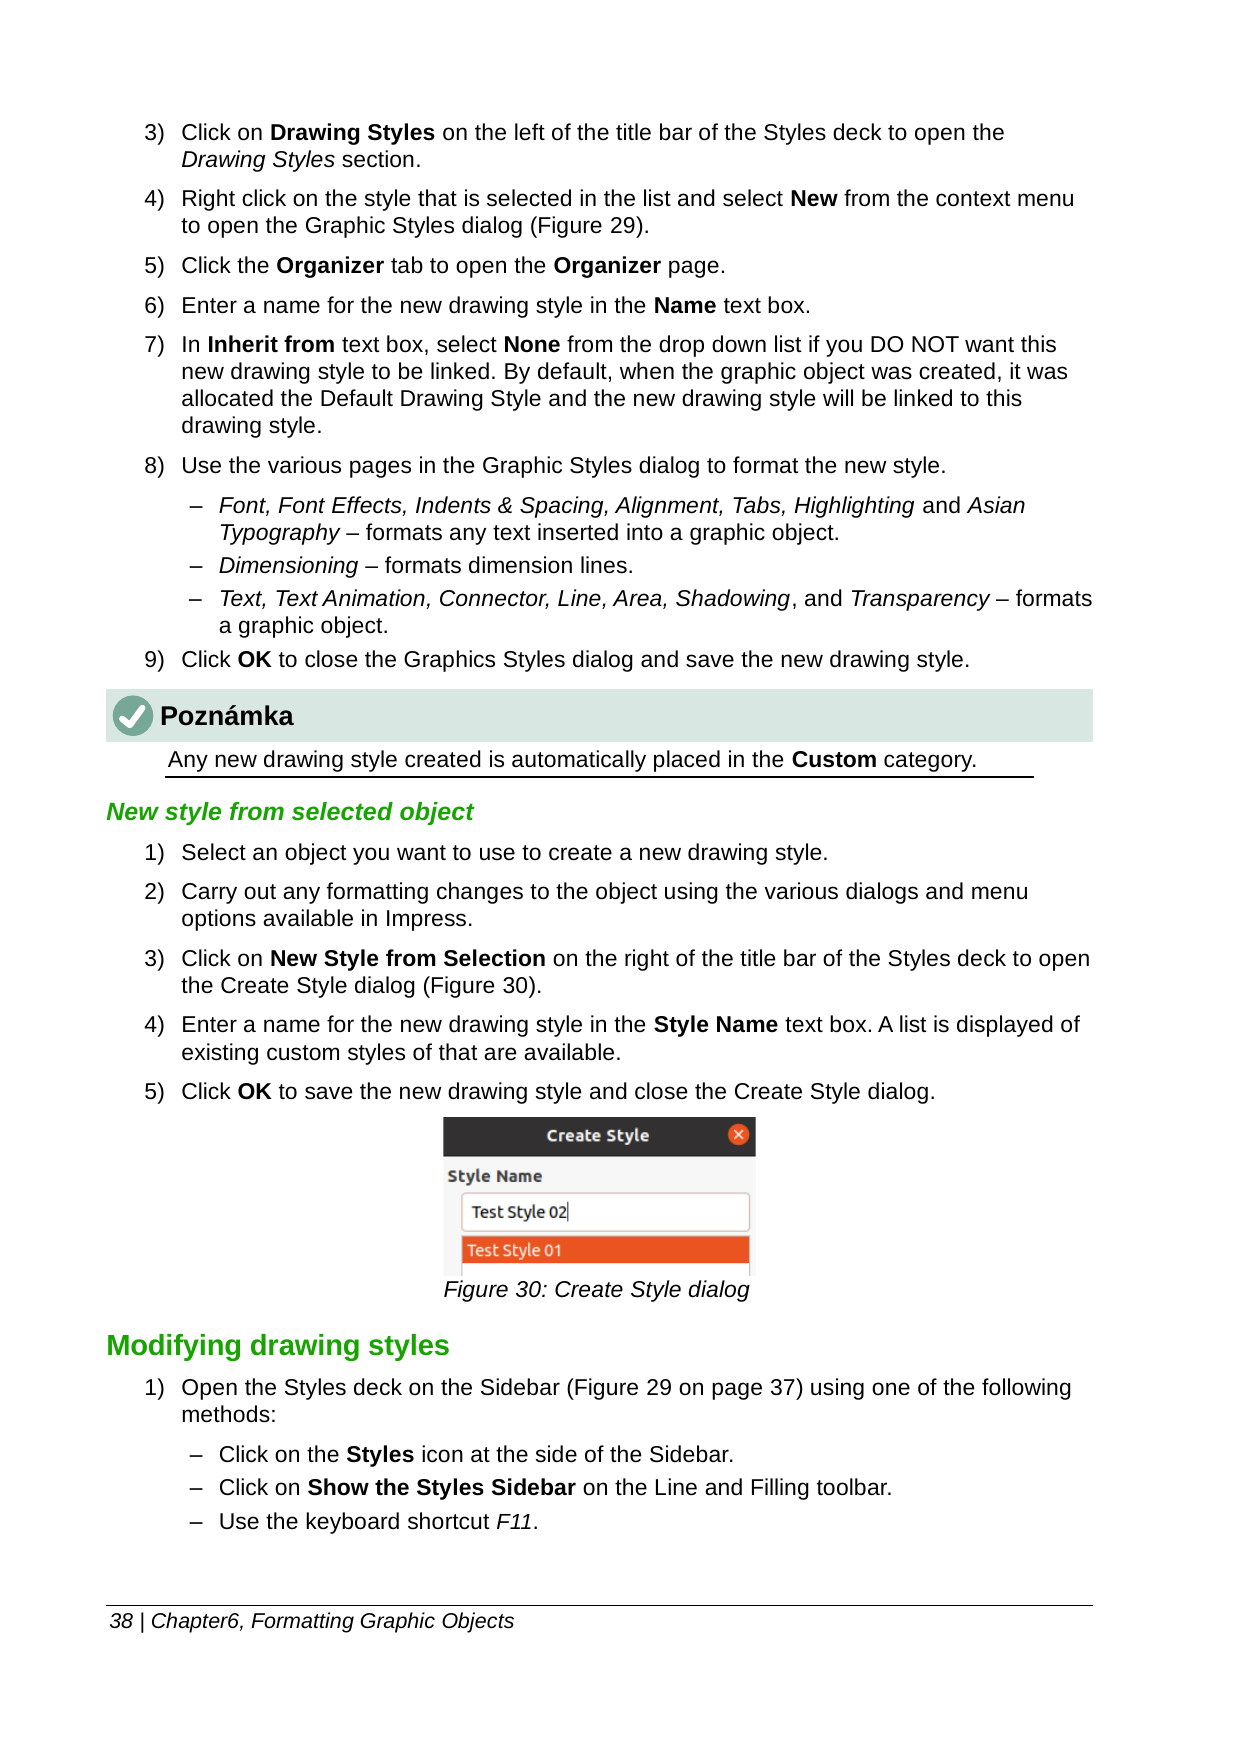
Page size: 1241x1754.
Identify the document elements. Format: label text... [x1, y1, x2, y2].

list Use the various pages in the Graphic Styles dialog to format the new style. [164, 451, 1093, 478]
list Enter a name for the new drawing style in the Style Name text box. A list is displayed of existing custom styles of that are available. [164, 1011, 1093, 1065]
subtitle Poznámka [106, 689, 1093, 742]
list Open the Styles deck on the Sidebar (Figure 29 on page 36) using one of the following methods: [164, 1374, 1093, 1428]
list Click on Drawing Styles on the left of the title bar of the Styles deck to open the Drawing Styles section. [164, 118, 1093, 172]
subtitle Modifying drawing styles [106, 1328, 1093, 1361]
text Any new drawing style created is automatically placed in the Custom category. [164, 742, 1034, 778]
list Right click on the style that is selected in the list and select New from the context menu to open the Graphic Styles dialog (Figure 29). [164, 185, 1093, 239]
list Click OK to close the Graphics Styles dialog and save the new drawing style. [164, 645, 1093, 672]
list Click the Organizer tab to open the Organizer page. [164, 251, 1093, 278]
list Click on the Styles icon at the side of the Sidebar. [189, 1440, 1093, 1467]
list Text, Text Animation, Connector, Line, Area, Shadowing, and Transparency – formats a graphic object. [189, 585, 1093, 639]
list Enter a name for the new drawing style in the Name text box. [164, 291, 1093, 318]
list Select an object you want to use to create a new drawing style. [164, 838, 1093, 865]
list In Inherit from text box, select None from the drop down list if you DO NOT want this new drawing style to be linked. By default, when the graphic object was created, it was allocated the Default Drawing Style and the new drawing style will be linked to this drawing style. [164, 331, 1093, 439]
list Click on New Style from Selection on the right of the title bar of the Styles deck to open the Create Style dialog (Figure 30). [164, 944, 1093, 998]
subtitle New style from selected object [106, 796, 1093, 825]
list Carry out any formatting changes to the object using the various dialogs and menu options available in Impress. [164, 877, 1093, 932]
list Dimensioning – formats dimension lines. [189, 551, 1093, 578]
list Font, Font Effects, Indents & Spacing, Alignment, Tabs, Highlighting and Asian Typography – formats any text inserted into a graphic object. [189, 491, 1093, 545]
list Click OK to save the new drawing style and close the Create Style dialog. [164, 1077, 1093, 1104]
list Click on Show the Styles Sidebar on the Line and Filling toolbar. [189, 1474, 1093, 1501]
text Figure 30: Create Style dialog [443, 1276, 756, 1303]
picture [443, 1117, 756, 1276]
list Use the keyboard shortcut F11. [189, 1507, 1093, 1534]
